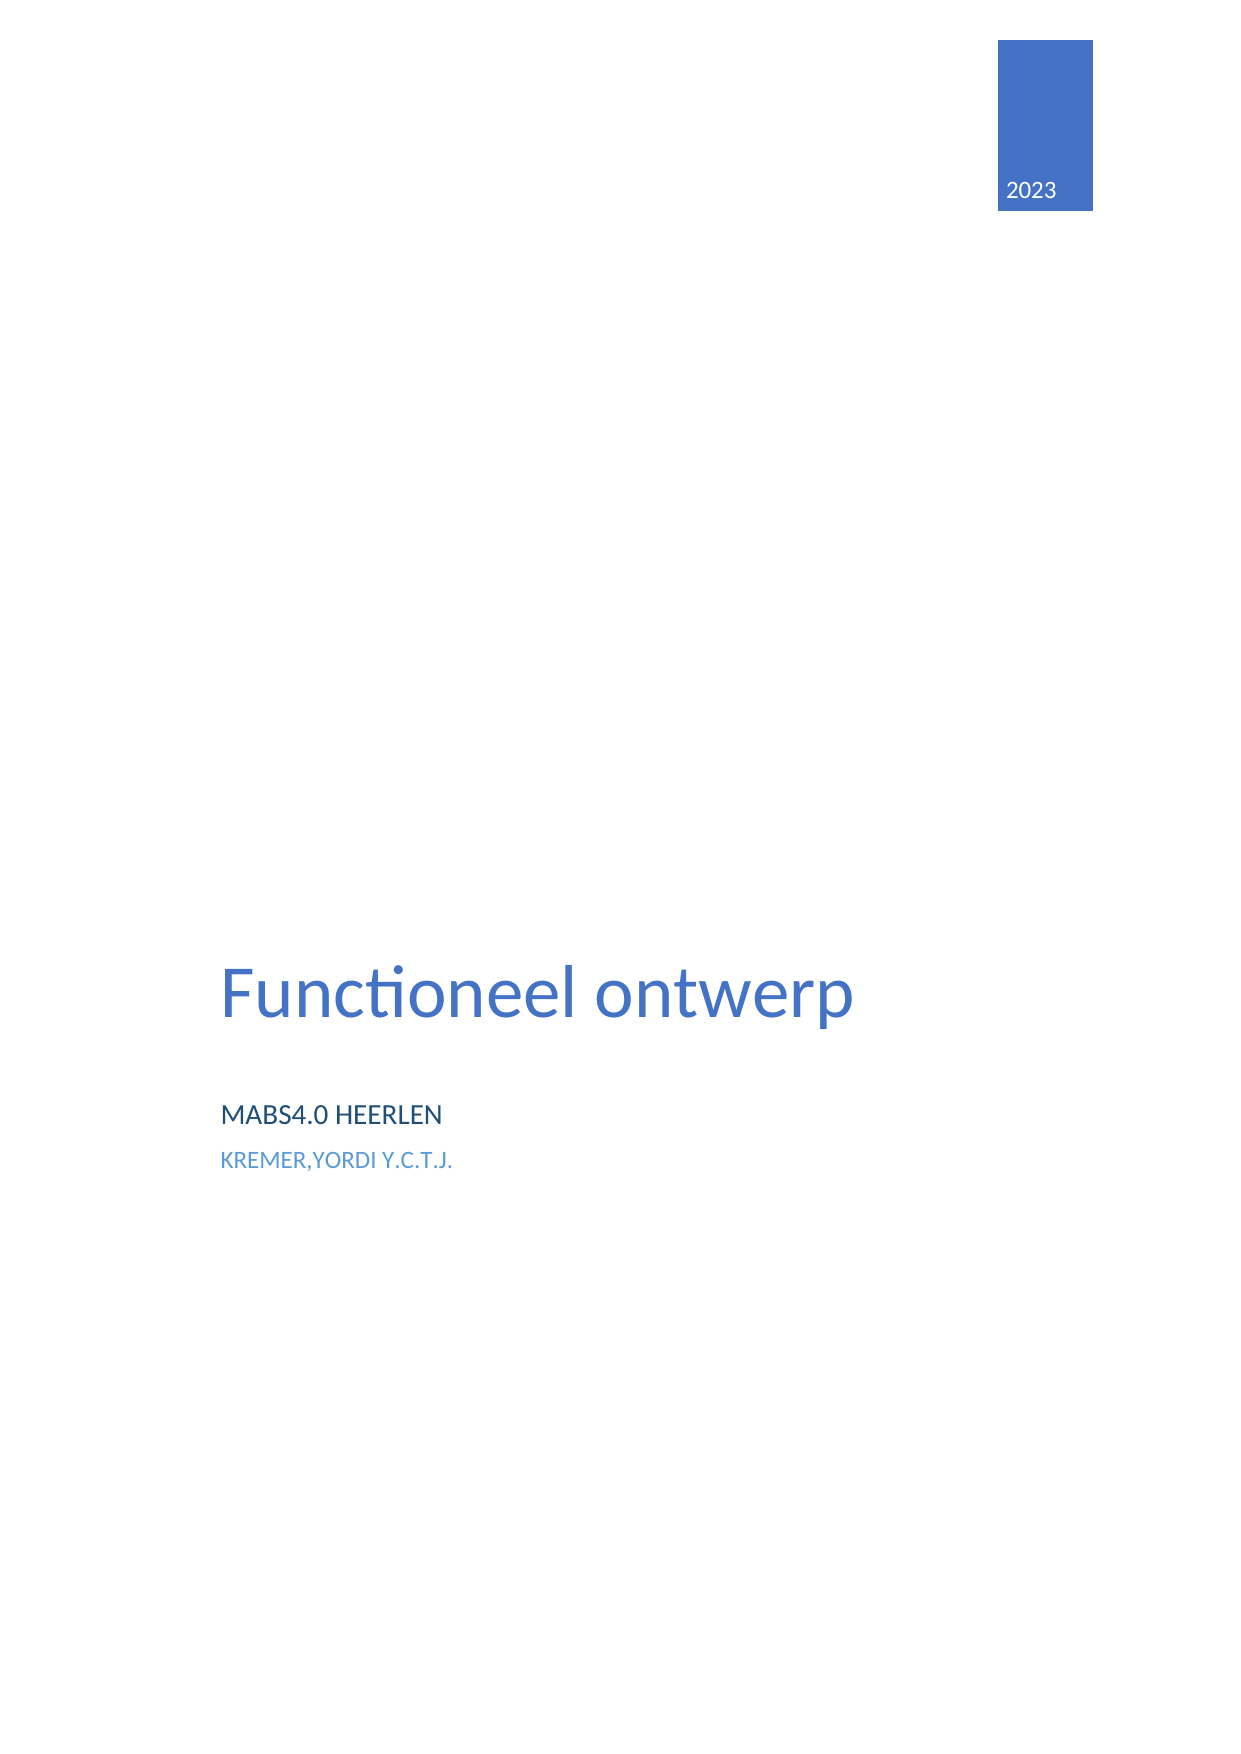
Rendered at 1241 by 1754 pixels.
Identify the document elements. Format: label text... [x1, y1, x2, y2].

text Mabs4.0 Heerlen [220, 1096, 965, 1132]
text Kremer,Yordi Y.C.T.J. [220, 1144, 965, 1172]
text Functioneel ontwerp [220, 951, 965, 1034]
